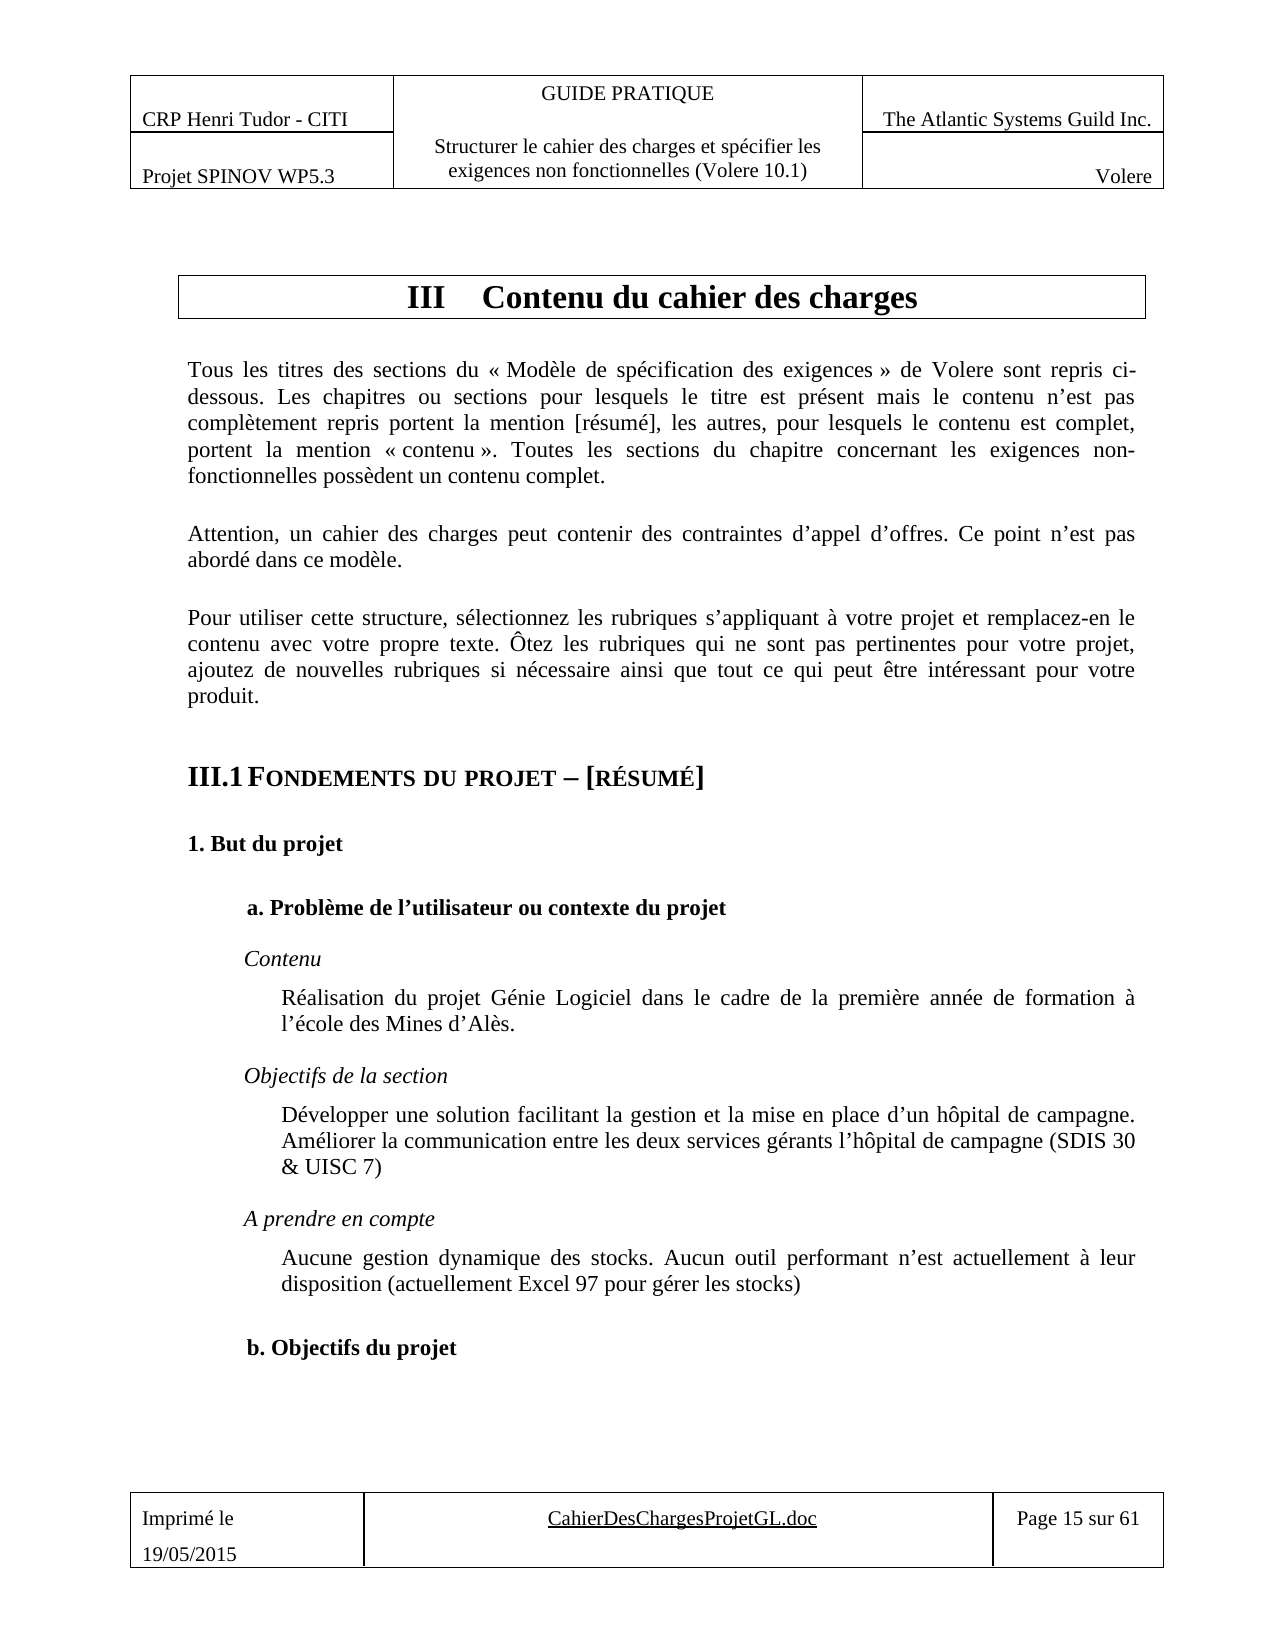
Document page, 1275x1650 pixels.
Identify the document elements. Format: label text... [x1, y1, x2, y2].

subtitle Objectifs de la section [244, 1062, 1137, 1088]
subtitle 1. But du projet [187, 830, 1137, 856]
text Tous les titres des sections du « Modèle de spécification des exigences » de Volere sont repris ci-dessous. Les chapitres ou sections pour lesquels le titre est présent mais le contenu n’est pas complètement repris portent la mention [résumé], les autres, pour lesquels le contenu est complet, portent la mention « contenu ». Toutes les sections du chapitre concernant les exigences non-fonctionnelles possèdent un contenu complet. [187, 357, 1137, 488]
subtitle Contenu du cahier des charges [179, 276, 1145, 318]
text Attention, un cahier des charges peut contenir des contraintes d’appel d’offres. Ce point n’est pas abordé dans ce modèle. [187, 519, 1137, 572]
subtitle a. Problème de l’utilisateur ou contexte du projet [247, 894, 1137, 920]
text Pour utiliser cette structure, sélectionnez les rubriques s’appliquant à votre projet et remplacez-en le contenu avec votre propre texte. Ôtez les rubriques qui ne sont pas pertinentes pour votre projet, ajoutez de nouvelles rubriques si nécessaire ainsi que tout ce qui peut être intéressant pour votre produit. [187, 603, 1137, 709]
subtitle Contenu [244, 945, 1137, 972]
subtitle Fondements du projet – [résumé] [187, 759, 1137, 792]
text Aucune gestion dynamique des stocks. Aucun outil performant n’est actuellement à leur disposition (actuellement Excel 97 pour gérer les stocks) [281, 1243, 1137, 1296]
text Développer une solution facilitant la gestion et la mise en place d’un hôpital de campagne. Améliorer la communication entre les deux services gérants l’hôpital de campagne (SDIS 30 & UISC 7) [281, 1101, 1137, 1180]
subtitle b. Objectifs du projet [247, 1334, 1137, 1360]
subtitle A prendre en compte [244, 1205, 1137, 1231]
text Réalisation du projet Génie Logiciel dans le cadre de la première année de formation à l’école des Mines d’Alès. [281, 984, 1137, 1037]
